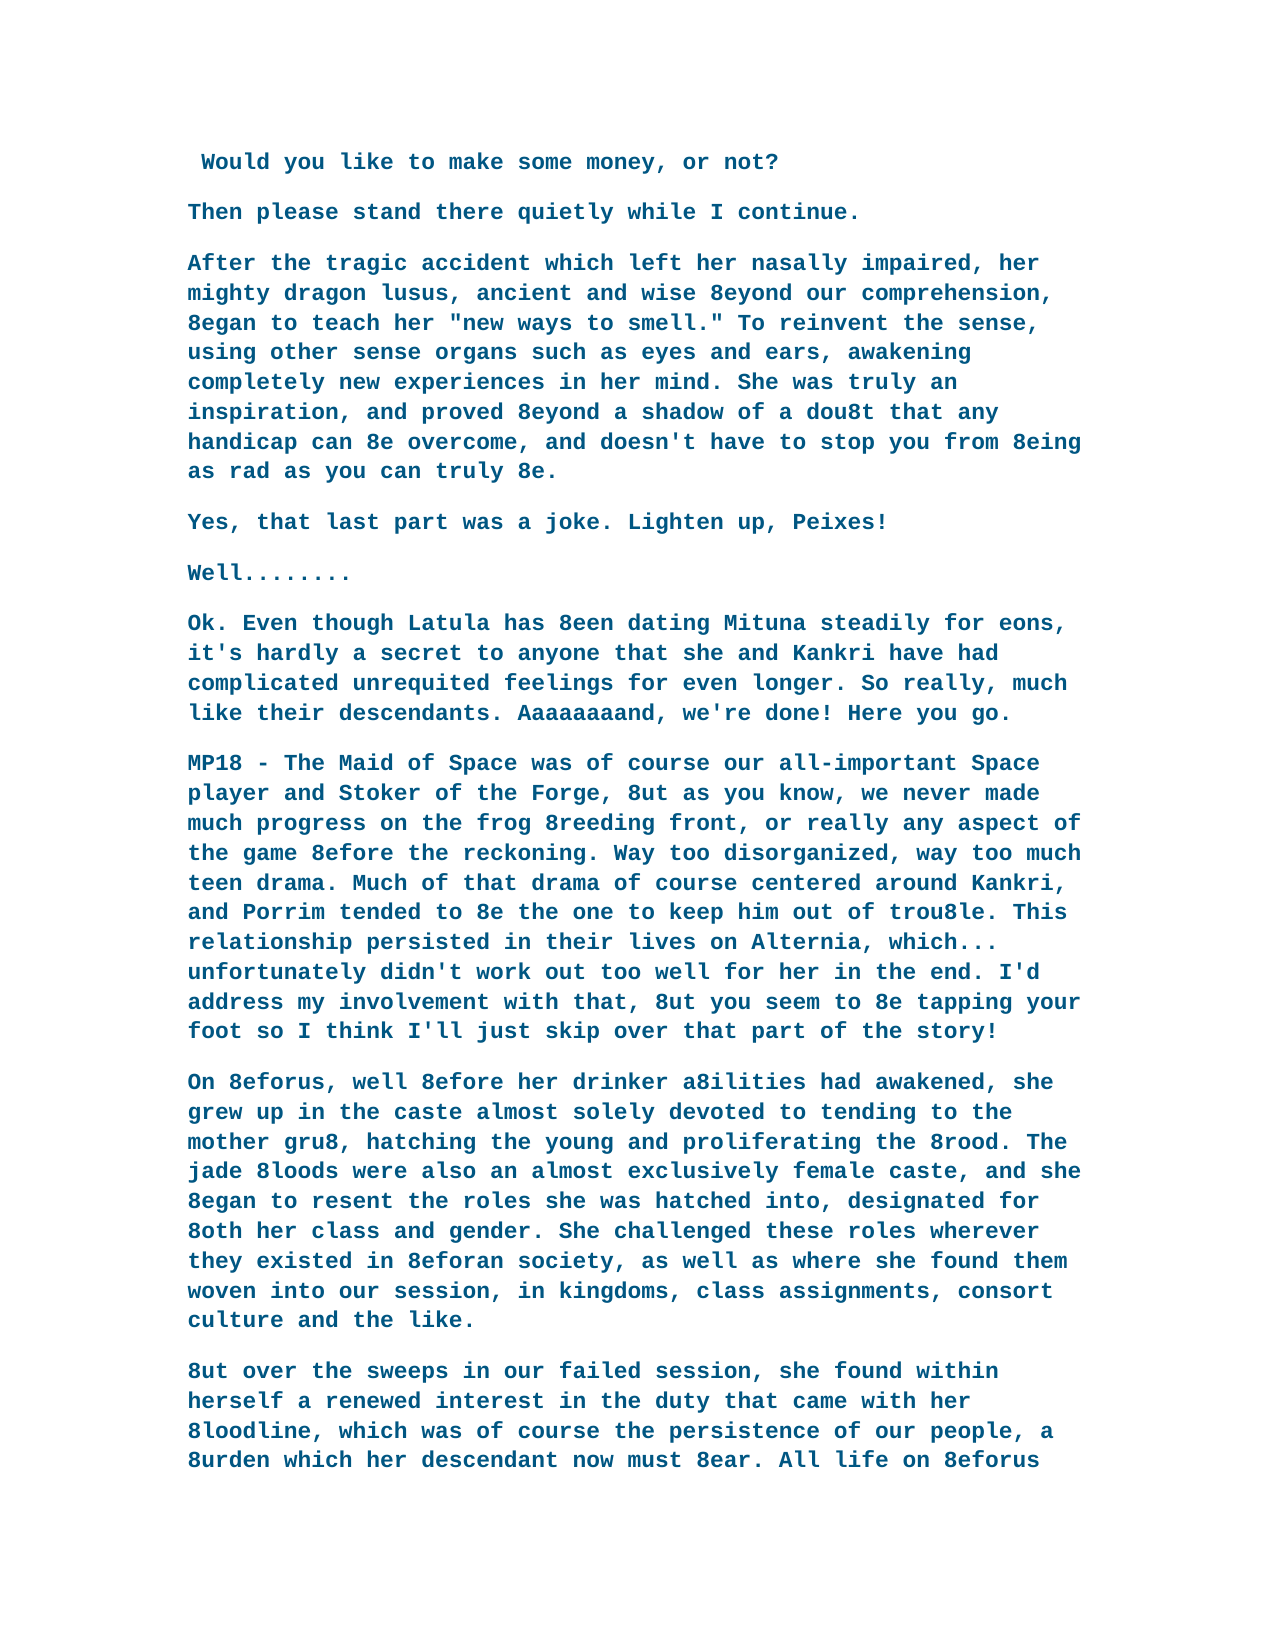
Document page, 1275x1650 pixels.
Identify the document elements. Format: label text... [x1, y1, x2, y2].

text Then please stand there quietly while I continue. [187, 201, 1087, 227]
text Ok. Even though Latula has 8een dating Mituna steadily for eons, it's hardly a secret to anyone that she and Kankri have had complicated unrequited feelings for even longer. So really, much like their descendants. Aaaaaaaand, we're done! Here you go. [187, 612, 1087, 727]
text Well........ [187, 561, 1087, 587]
text After the tragic accident which left her nasally impaired, her mighty dragon lusus, ancient and wise 8eyond our comprehension, 8egan to teach her "new ways to smell." To reinvent the sense, using other sense organs such as eyes and ears, awakening completely new experiences in her mind. She was truly an inspiration, and proved 8eyond a shadow of a dou8t that any handicap can 8e overcome, and doesn't have to stop you from 8eing as rad as you can truly 8e. [187, 251, 1087, 486]
text Yes, that last part was a joke. Lighten up, Peixes! [187, 510, 1087, 536]
text 8ut over the sweeps in our failed session, she found within herself a renewed interest in the duty that came with her 8loodline, which was of course the persistence of our people, a 8urden which her descendant now must 8ear. All life on 8eforus [187, 1359, 1087, 1475]
text On 8eforus, well 8efore her drinker a8ilities had awakened, she grew up in the caste almost solely devoted to tending to the mother gru8, hatching the young and proliferating the 8rood. The jade 8loods were also an almost exclusively female caste, and she 8egan to resent the roles she was hatched into, designated for 8oth her class and gender. She challenged these roles wherever they existed in 8eforan society, as well as where she found them woven into our session, in kingdoms, class assignments, consort culture and the like. [187, 1070, 1087, 1335]
text Would you like to make some money, or not? [187, 150, 1087, 176]
text MP18 - The Maid of Space was of course our all-important Space player and Stoker of the Forge, 8ut as you know, we never made much progress on the frog 8reeding front, or really any aspect of the game 8efore the reckoning. Way too disorganized, way too much teen drama. Much of that drama of course centered around Kankri, and Porrim tended to 8e the one to keep him out of trou8le. This relationship persisted in their lives on Alternia, which... unfortunately didn't work out too well for her in the end. I'd address my involvement with that, 8ut you seem to 8e tapping your foot so I think I'll just skip over that part of the story! [187, 752, 1087, 1046]
